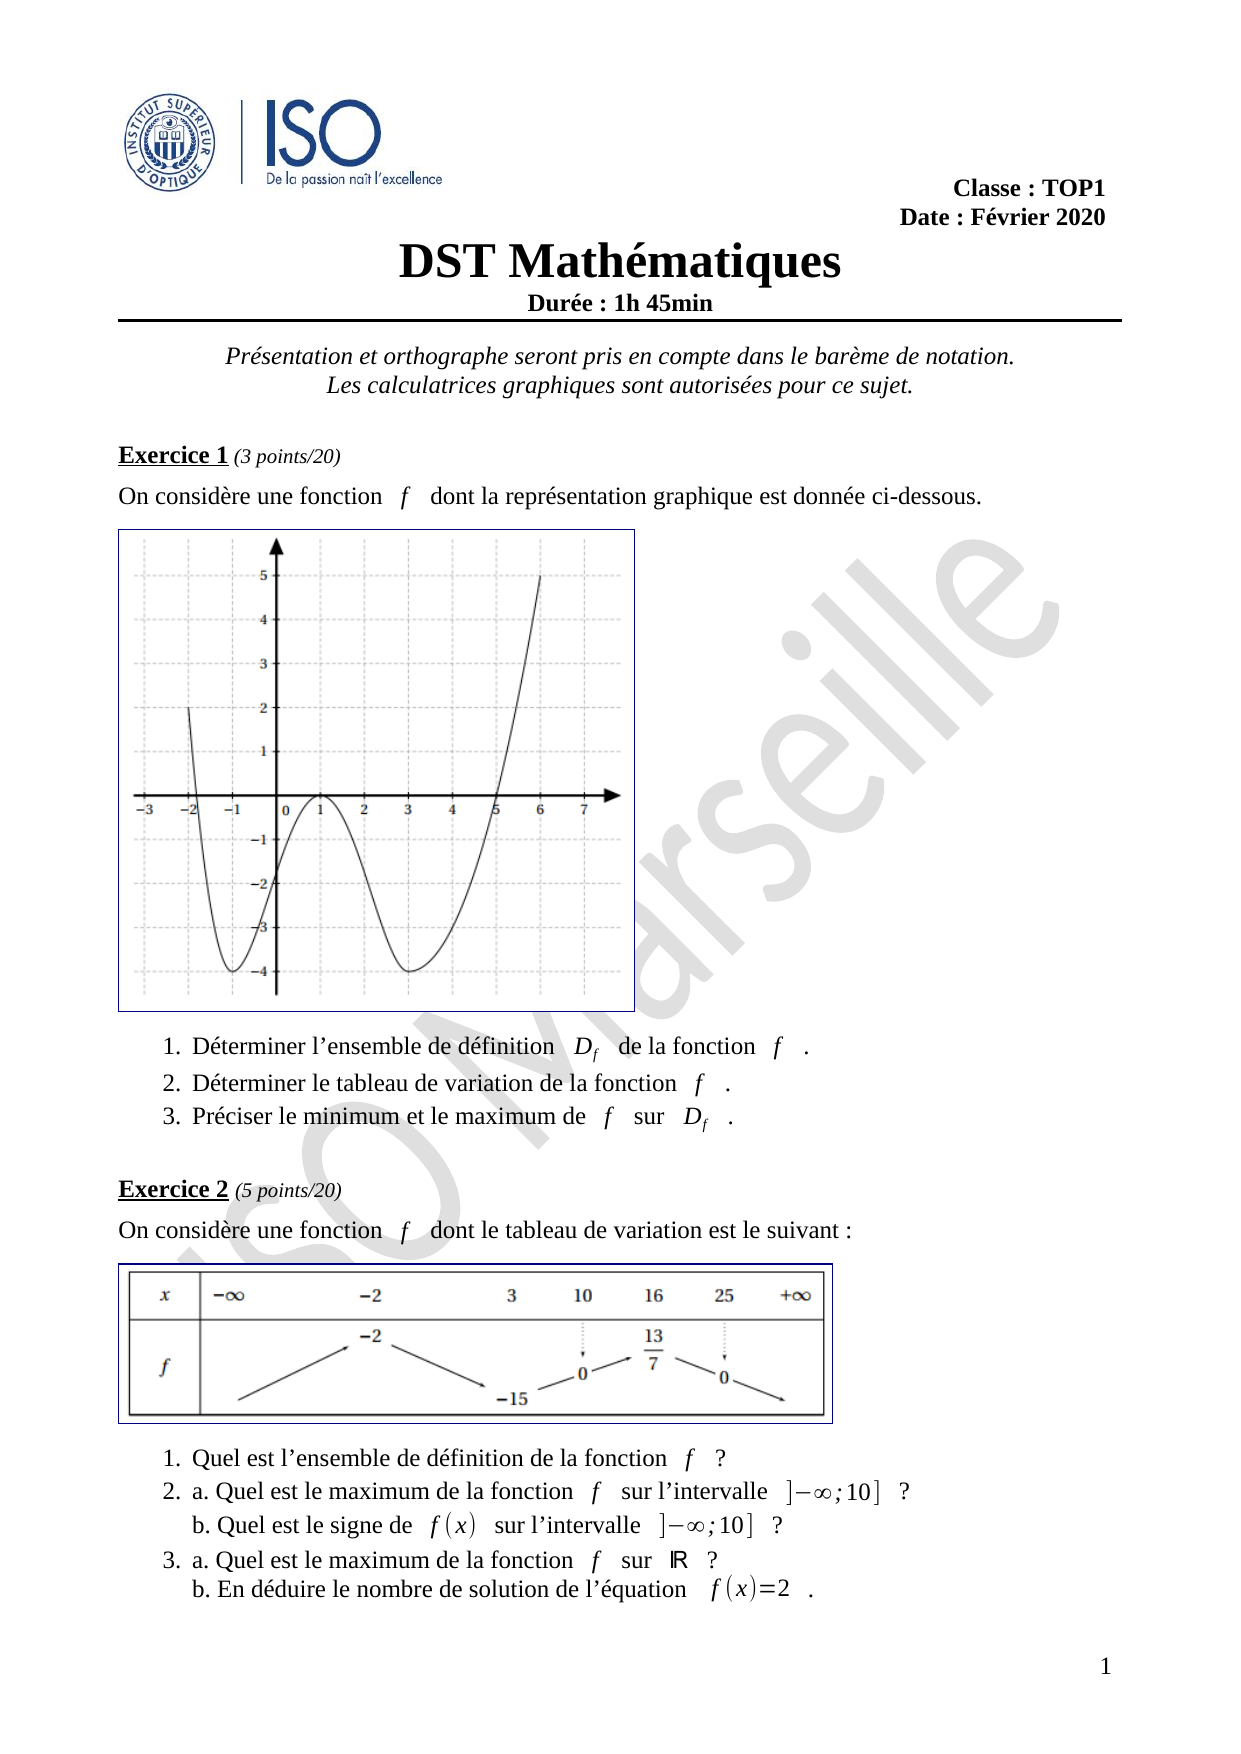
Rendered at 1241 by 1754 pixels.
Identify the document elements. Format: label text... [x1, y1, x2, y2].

text On considère une fonctiondont la représentation graphique est donnée ci-dessous. [118, 481, 1122, 510]
text Présentation et orthographe seront pris en compte dans le barème de notation. [118, 341, 1122, 370]
list Déterminer l’ensemble de définitionde la fonction. [480, 1031, 551, 1060]
list Déterminer l’ensemble de définitionde la fonction. [558, 1031, 1122, 1063]
list Déterminer le tableau de variation de la fonction. [162, 1068, 483, 1096]
text On considère une fonctiondont le tableau de variation est le suivant : [245, 1216, 359, 1244]
list Préciser le minimum et le maximum desur. [162, 1101, 347, 1133]
list Préciser le minimum et le maximum desur. [360, 1101, 520, 1133]
text On considère une fonctiondont le tableau de variation est le suivant : [358, 1216, 438, 1240]
picture [119, 1265, 832, 1423]
list Déterminer le tableau de variation de la fonction. [481, 1068, 1122, 1096]
list Déterminer l’ensemble de définitionde la fonction. [162, 1031, 450, 1063]
subtitle Exercice 1 (3 points/20) [118, 440, 1122, 469]
picture [119, 530, 634, 1011]
subtitle Exercice 2 (5 points/20) [326, 1174, 440, 1203]
text Durée : 1h 45min [118, 288, 1122, 319]
subtitle Exercice 2 (5 points/20) [118, 1174, 318, 1203]
subtitle Exercice 2 (5 points/20) [453, 1174, 1122, 1203]
list a. Quel est le maximum de la fonctionsur? b. En déduire le nombre de solution de l’équation . [162, 1545, 1122, 1604]
text On considère une fonctiondont le tableau de variation est le suivant : [118, 1216, 230, 1244]
text Les calculatrices graphiques sont autorisées pour ce sujet. [118, 370, 1122, 399]
list a. Quel est le maximum de la fonctionsur l’intervalle? b. Quel est le signe desur l’intervalle? [162, 1476, 1122, 1541]
list Préciser le minimum et le maximum desur. [514, 1101, 1122, 1133]
list Quel est l’ensemble de définition de la fonction? [162, 1443, 1122, 1472]
text On considère une fonctiondont le tableau de variation est le suivant : [448, 1216, 1122, 1244]
text DST Mathématiques [118, 231, 1122, 288]
picture [118, 88, 455, 197]
